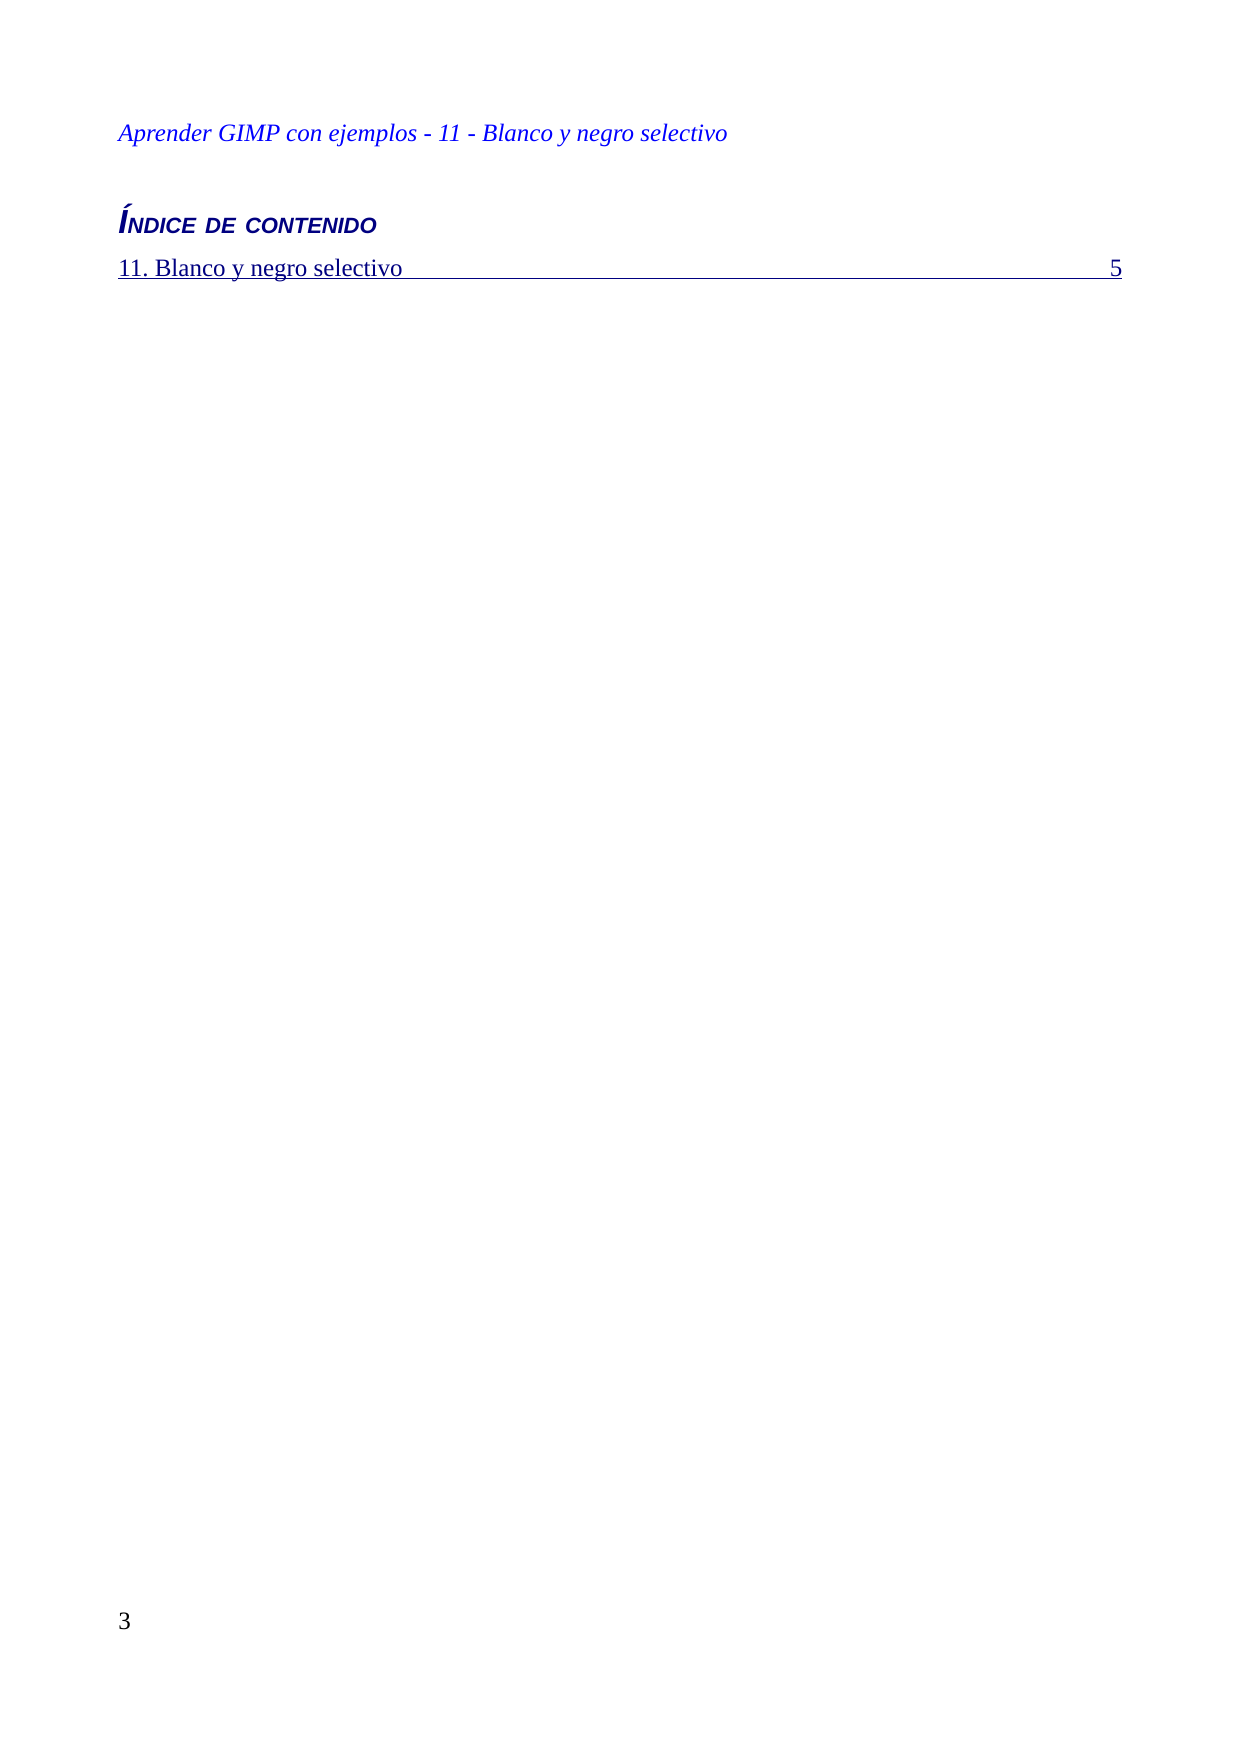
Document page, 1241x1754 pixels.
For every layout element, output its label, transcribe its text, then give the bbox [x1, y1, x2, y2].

subtitle Índice de contenido [118, 202, 1122, 241]
text 11. Blanco y negro selectivo 5 [118, 253, 1122, 278]
